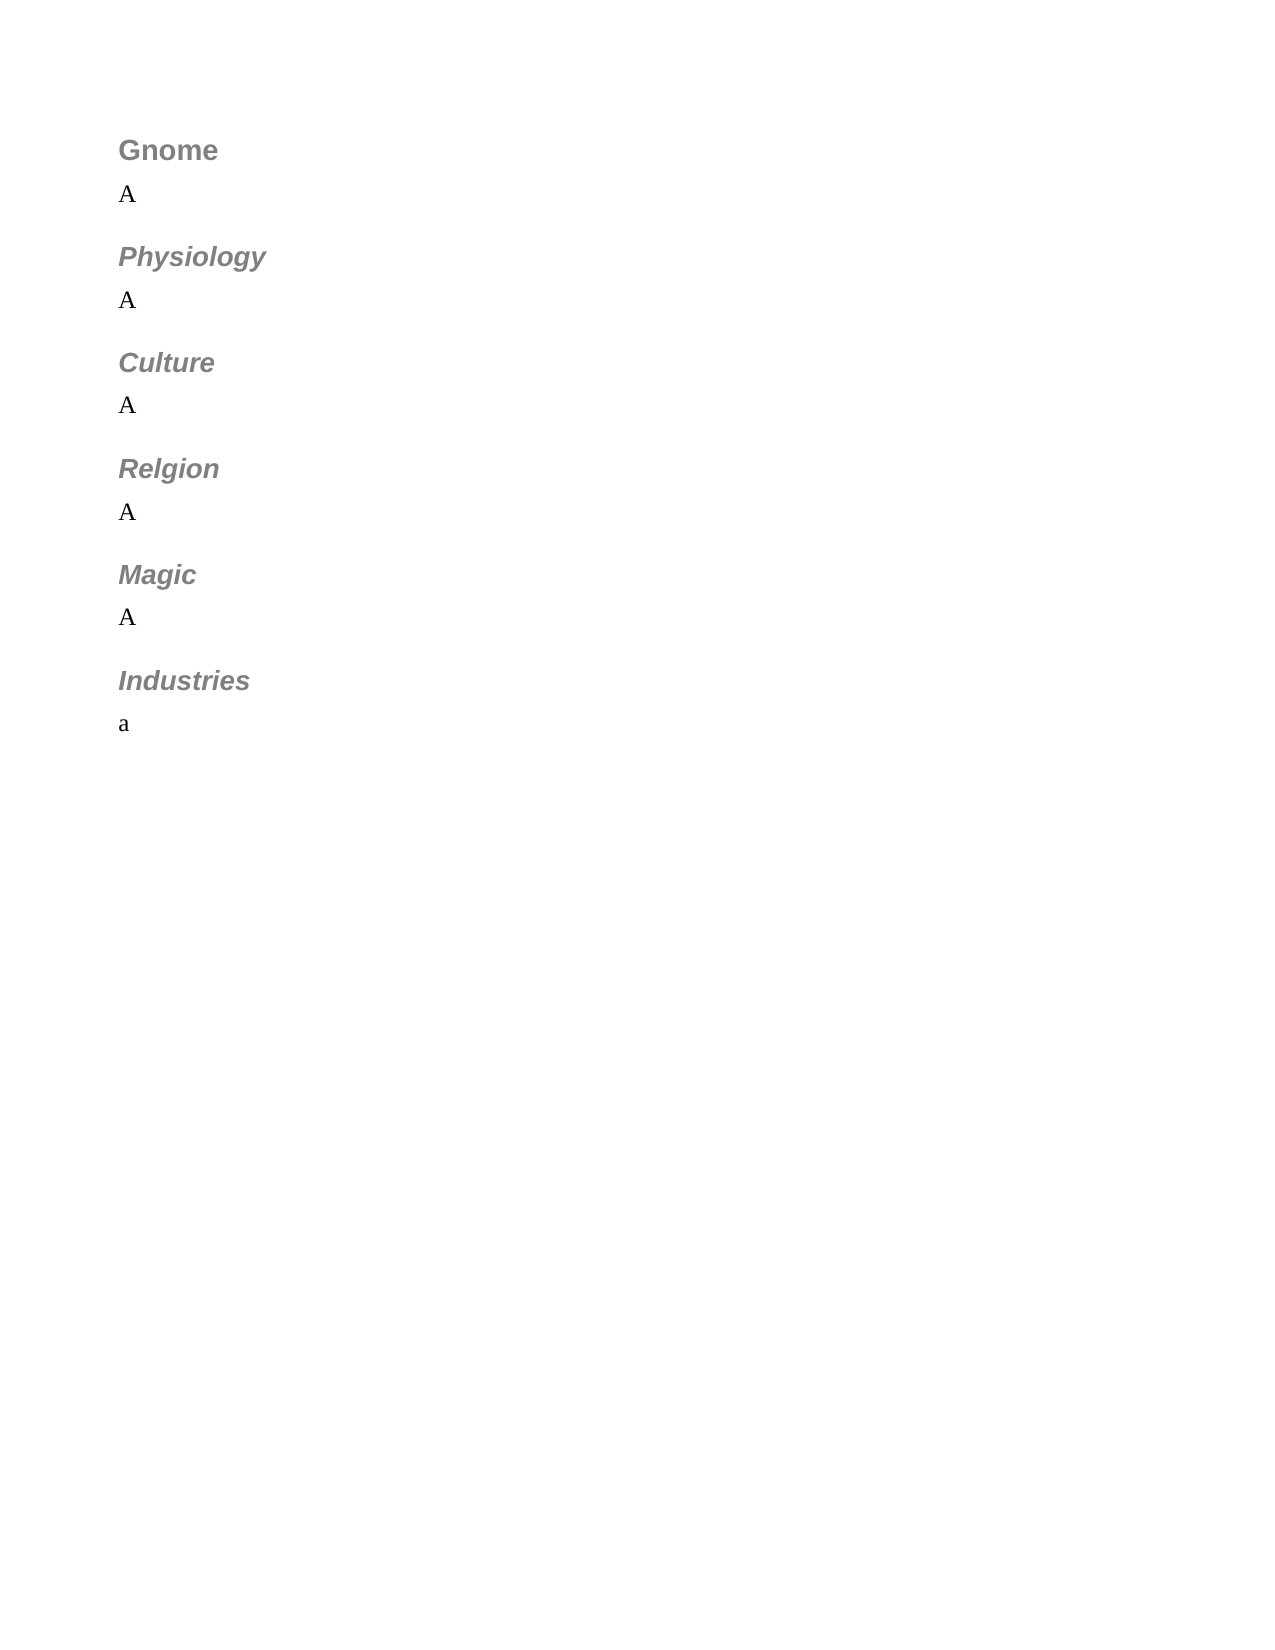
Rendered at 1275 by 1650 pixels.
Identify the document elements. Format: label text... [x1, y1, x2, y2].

subtitle Physiology [118, 240, 1157, 272]
subtitle Relgion [118, 452, 1157, 484]
subtitle Culture [118, 346, 1157, 378]
text A [118, 285, 1157, 313]
text A [118, 497, 1157, 525]
text A [118, 179, 1157, 207]
text A [118, 602, 1157, 631]
subtitle Industries [118, 664, 1157, 696]
text A [118, 391, 1157, 419]
text a [118, 708, 1157, 737]
subtitle Magic [118, 558, 1157, 590]
subtitle Gnome [118, 133, 1157, 166]
